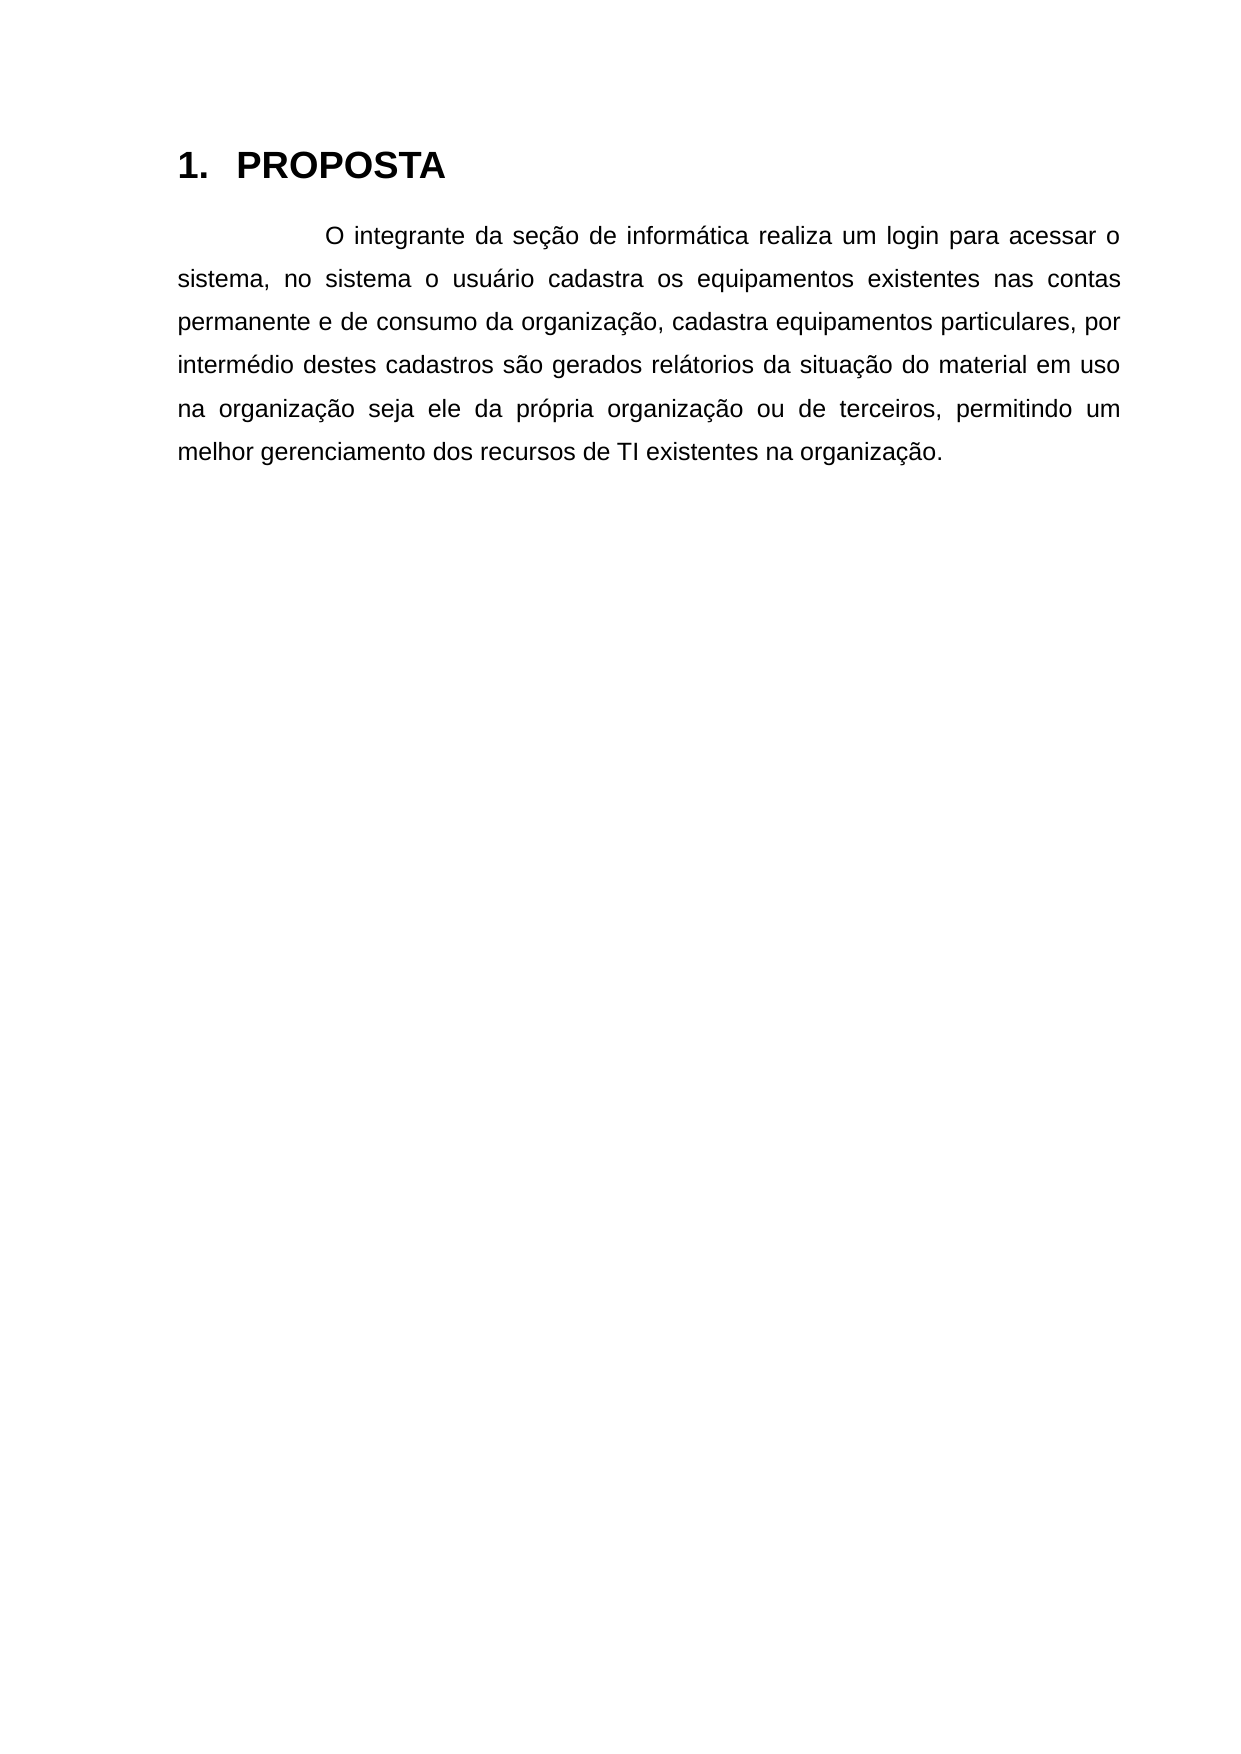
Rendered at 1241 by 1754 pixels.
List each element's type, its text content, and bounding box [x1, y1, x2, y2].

subtitle PROPOSTA [177, 143, 1122, 187]
text O integrante da seção de informática realiza um login para acessar o sistema, no sistema o usuário cadastra os equipamentos existentes nas contas permanente e de consumo da organização, cadastra equipamentos particulares, por intermédio destes cadastros são gerados relátorios da situação do material em uso na organização seja ele da própria organização ou de terceiros, permitindo um melhor gerenciamento dos recursos de TI existentes na organização. [177, 221, 1122, 465]
